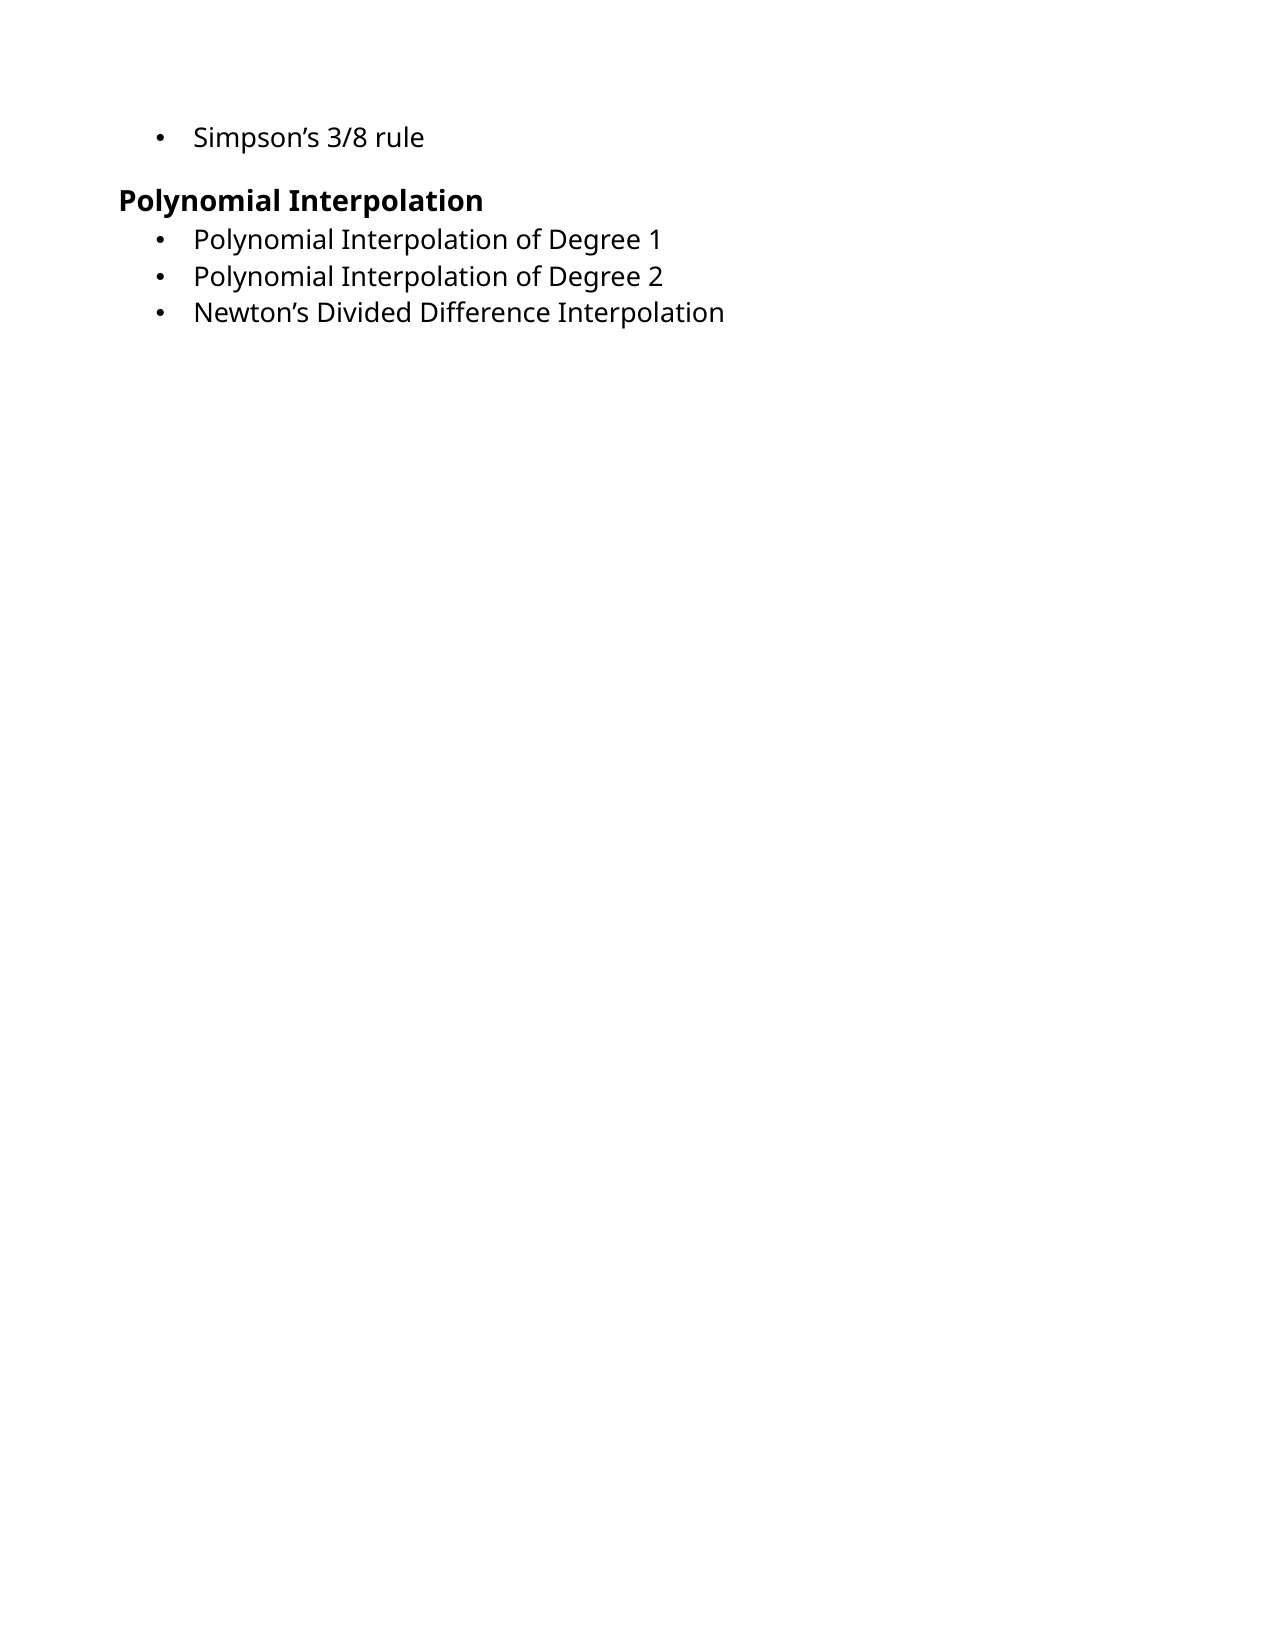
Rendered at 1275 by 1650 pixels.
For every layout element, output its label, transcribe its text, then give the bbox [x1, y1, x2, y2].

list Polynomial Interpolation of Degree 1 [156, 220, 1157, 257]
text Polynomial Interpolation [118, 181, 1157, 220]
list Polynomial Interpolation of Degree 2 [156, 257, 1157, 294]
list Simpson’s 3/8 rule [156, 118, 1157, 155]
list Newton’s Divided Difference Interpolation [156, 294, 1157, 331]
